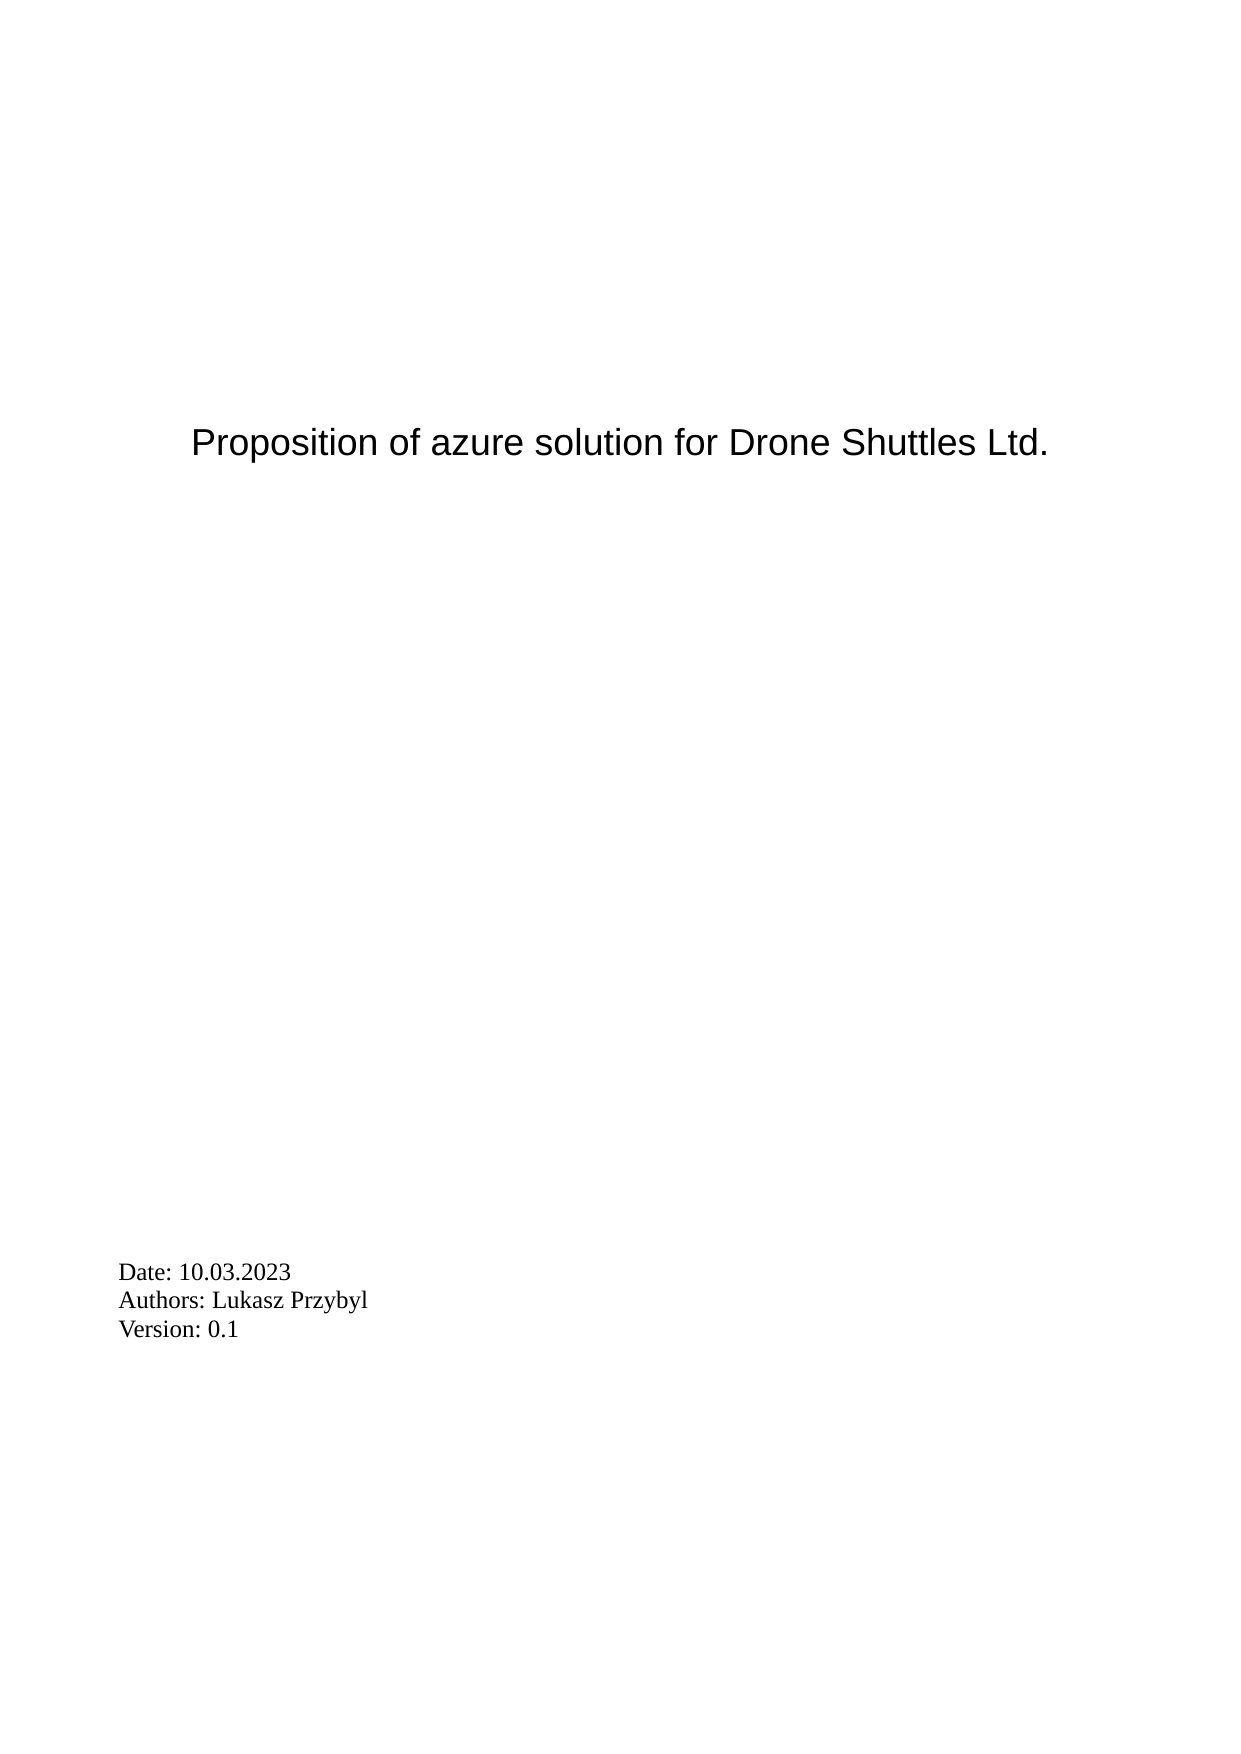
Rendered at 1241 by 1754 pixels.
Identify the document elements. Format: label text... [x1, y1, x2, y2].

text Date: 10.03.2023 [118, 1257, 1122, 1286]
text Authors: Lukasz Przybyl [118, 1286, 1122, 1314]
text Version: 0.1 [118, 1314, 1122, 1343]
subtitle Proposition of azure solution for Drone Shuttles Ltd. [118, 421, 1122, 464]
